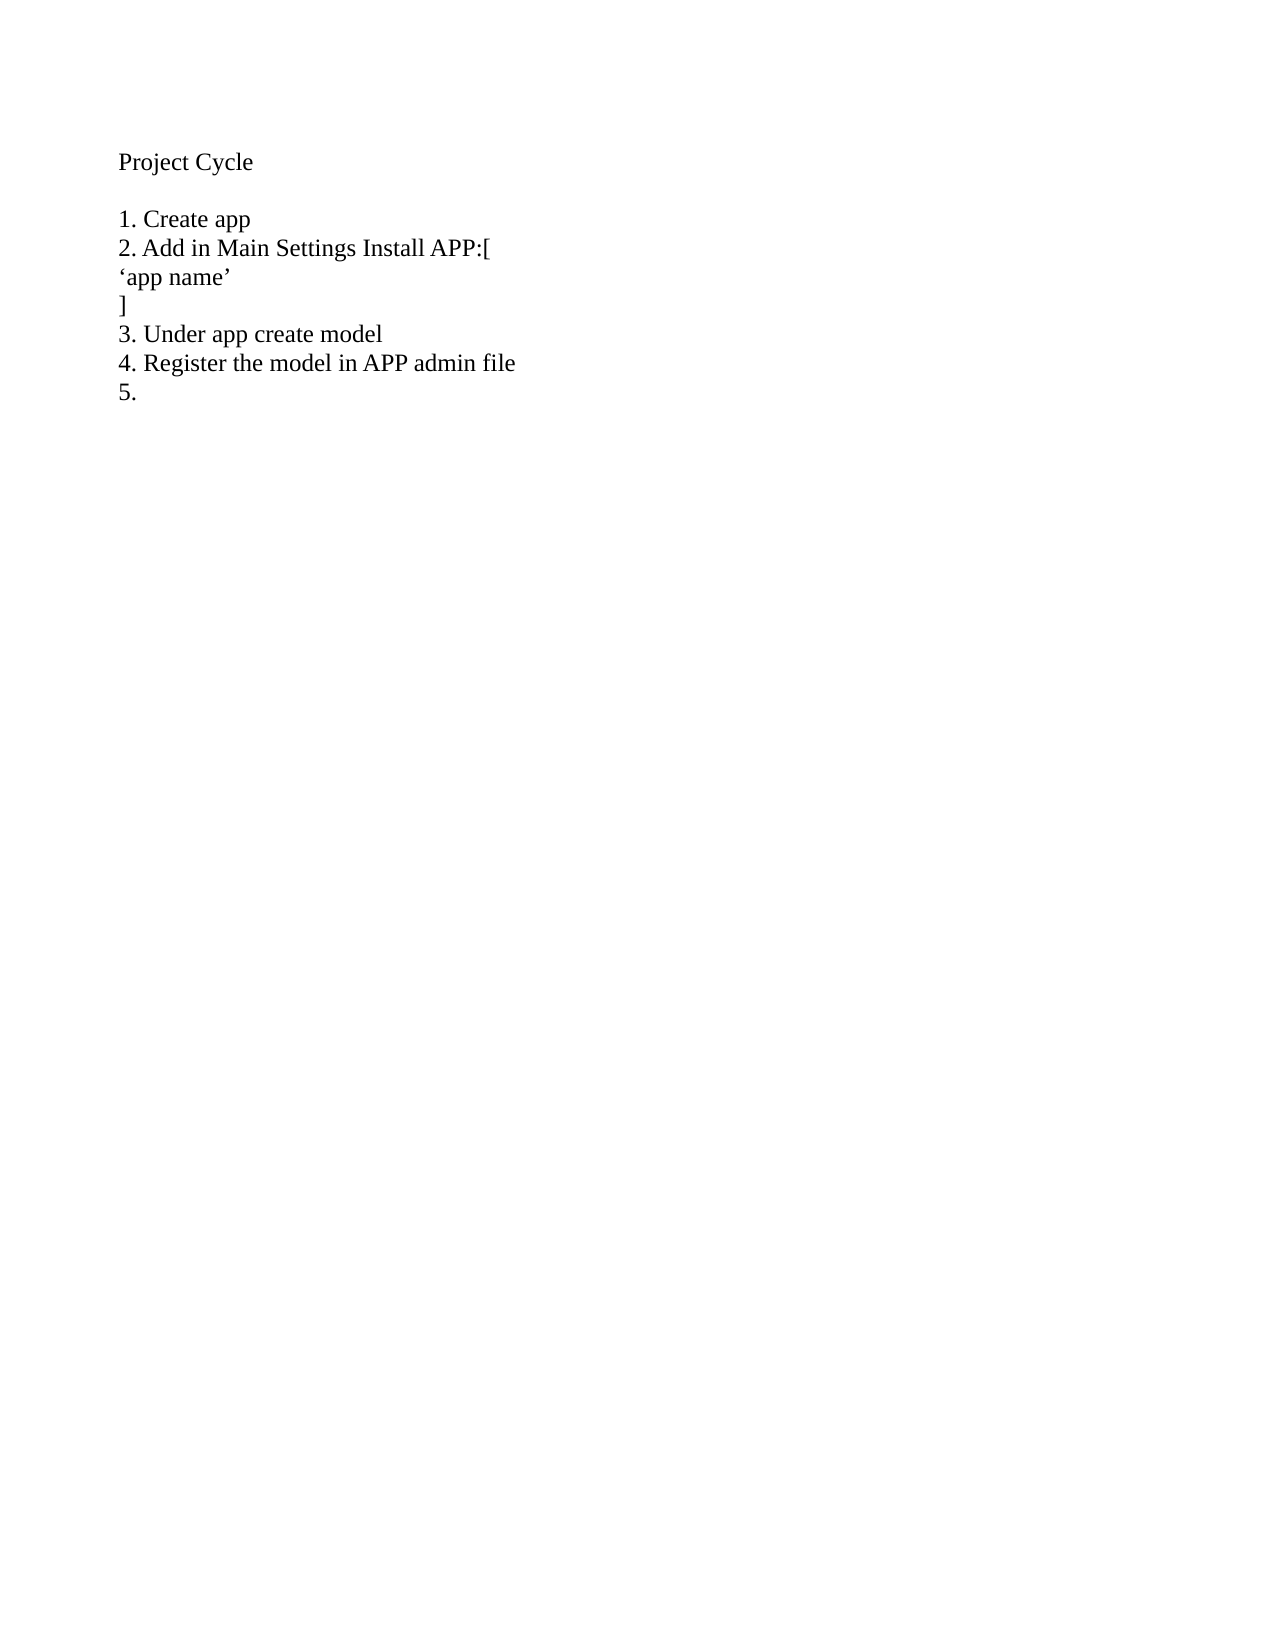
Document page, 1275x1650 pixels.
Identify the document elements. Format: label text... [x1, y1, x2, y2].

text Project Cycle [118, 118, 1157, 176]
text 3. Under app create model [118, 319, 1157, 348]
text 2. Add in Main Settings Install APP:[ [118, 233, 1157, 262]
text 4. Register the model in APP admin file [118, 348, 1157, 377]
text ] [118, 291, 1157, 319]
text 5. [118, 377, 1157, 406]
text 1. Create app [118, 204, 1157, 233]
text ‘app name’ [118, 262, 1157, 291]
